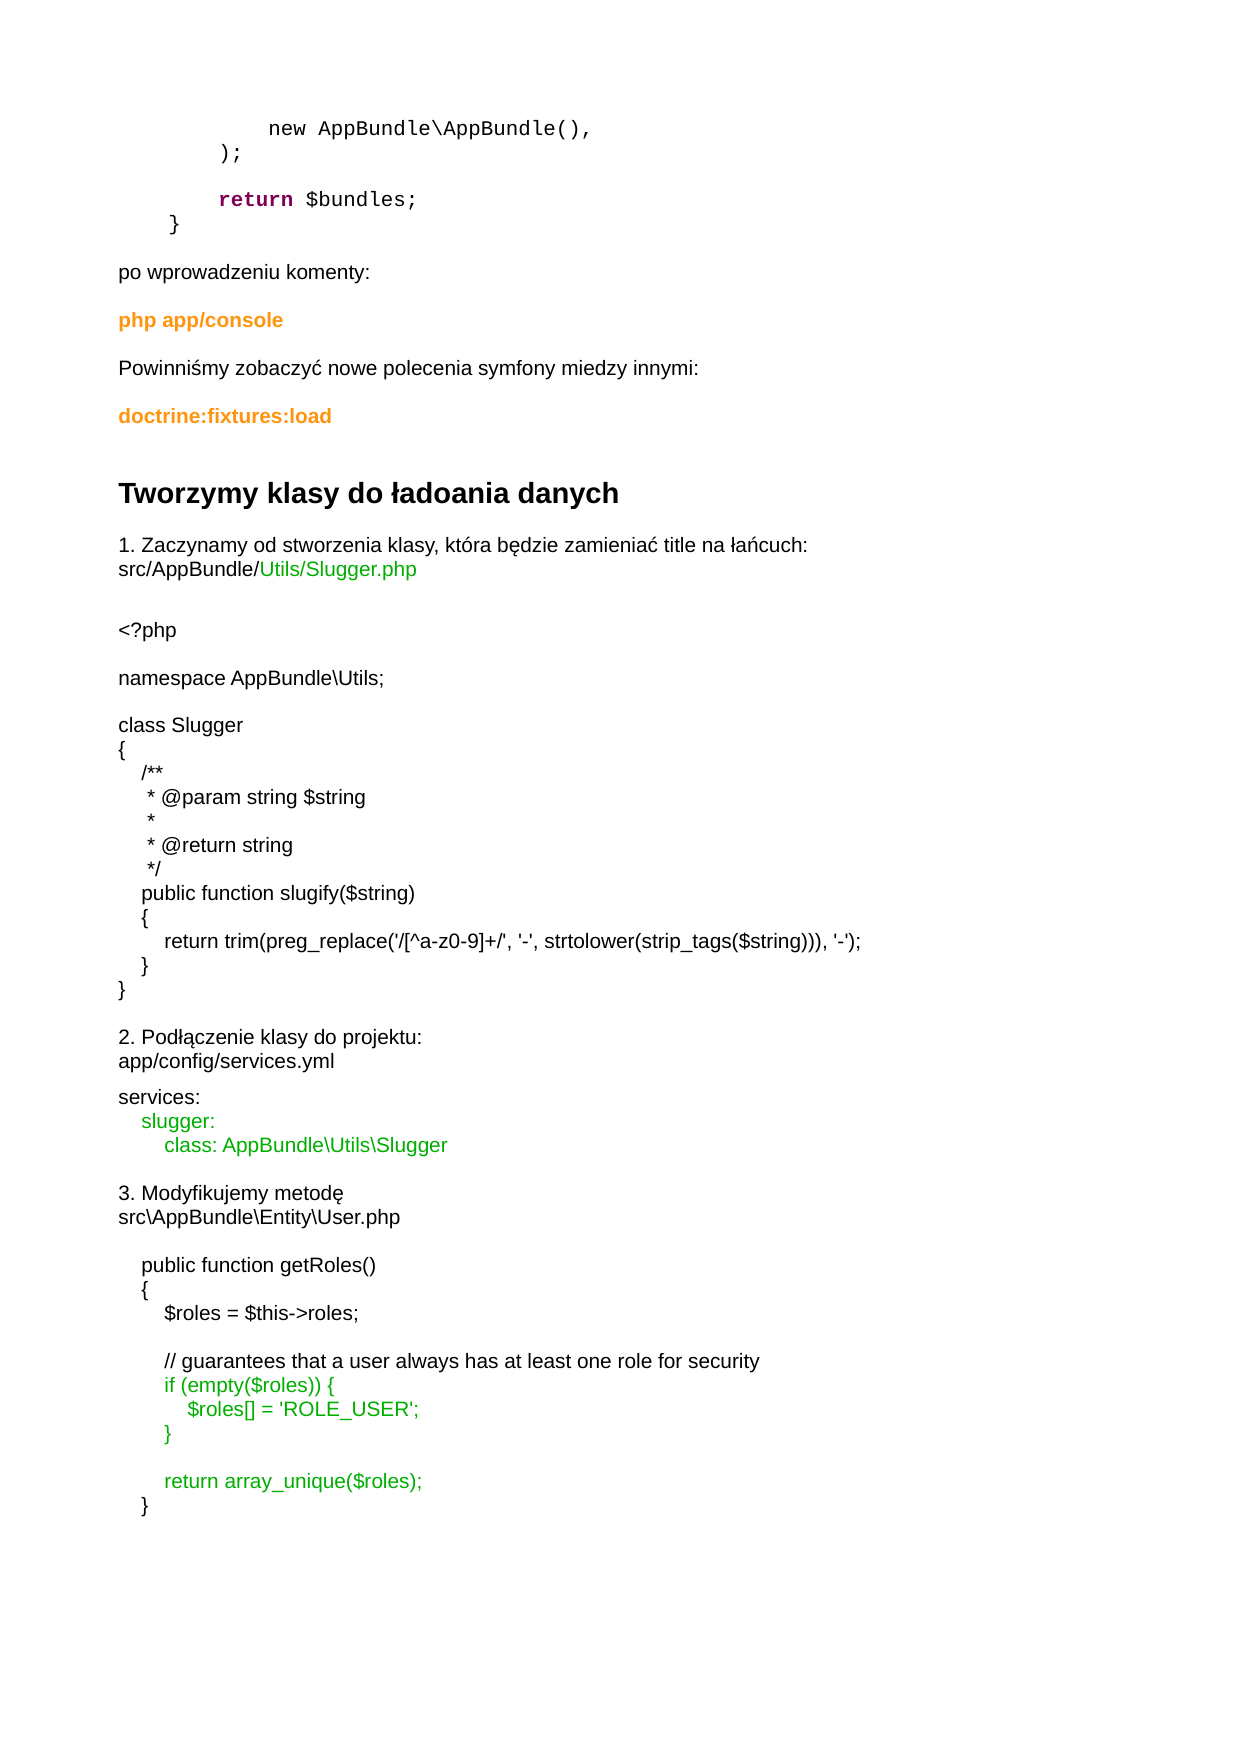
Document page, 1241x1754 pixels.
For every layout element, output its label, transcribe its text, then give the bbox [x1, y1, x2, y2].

text public function slugify($string) [118, 881, 1122, 905]
text app/config/services.yml [118, 1049, 1122, 1073]
text * @return string [118, 833, 1122, 857]
text { [118, 1277, 1122, 1301]
text class: AppBundle\Utils\Slugger [118, 1133, 1122, 1157]
text $roles = $this->roles; [118, 1301, 1122, 1325]
text /** [118, 761, 1122, 785]
text return trim(preg_replace('/[^a-z0-9]+/', '-', strtolower(strip_tags($string))), '-'); [118, 929, 1122, 953]
text namespace AppBundle\Utils; [118, 665, 1122, 689]
text { [118, 905, 1122, 929]
text * [118, 809, 1122, 833]
text Powinniśmy zobaczyć nowe polecenia symfony miedzy innymi: [118, 356, 1122, 380]
text ); [118, 142, 1122, 165]
text return $bundles; [118, 189, 1122, 213]
text 2. Podłączenie klasy do projektu: [118, 1025, 1122, 1049]
text */ [118, 857, 1122, 881]
text // guarantees that a user always has at least one role for security [118, 1349, 1122, 1373]
text src/AppBundle/Utils/Slugger.php [118, 557, 1122, 581]
text slugger: [118, 1109, 1122, 1133]
text } [118, 1421, 1122, 1444]
text services: [118, 1085, 1122, 1109]
text * @param string $string [118, 785, 1122, 809]
text } [118, 1492, 1122, 1516]
text php app/console [118, 308, 1122, 332]
text if (empty($roles)) { [118, 1373, 1122, 1397]
text po wprowadzeniu komenty: [118, 260, 1122, 284]
text <?php [118, 617, 1122, 641]
text $roles[] = 'ROLE_USER'; [118, 1397, 1122, 1421]
text class Slugger [118, 713, 1122, 737]
text { [118, 737, 1122, 761]
text public function getRoles() [118, 1253, 1122, 1277]
text return array_unique($roles); [118, 1468, 1122, 1492]
text Tworzymy klasy do ładoania danych [118, 476, 1122, 509]
text 1. Zaczynamy od stworzenia klasy, która będzie zamieniać title na łańcuch: [118, 533, 1122, 557]
text } [118, 213, 1122, 236]
text doctrine:fixtures:load [118, 404, 1122, 428]
text } [118, 977, 1122, 1001]
text } [118, 953, 1122, 977]
text 3. Modyfikujemy metodę [118, 1181, 1122, 1205]
text src\AppBundle\Entity\User.php [118, 1205, 1122, 1229]
text new AppBundle\AppBundle(), [118, 118, 1122, 142]
